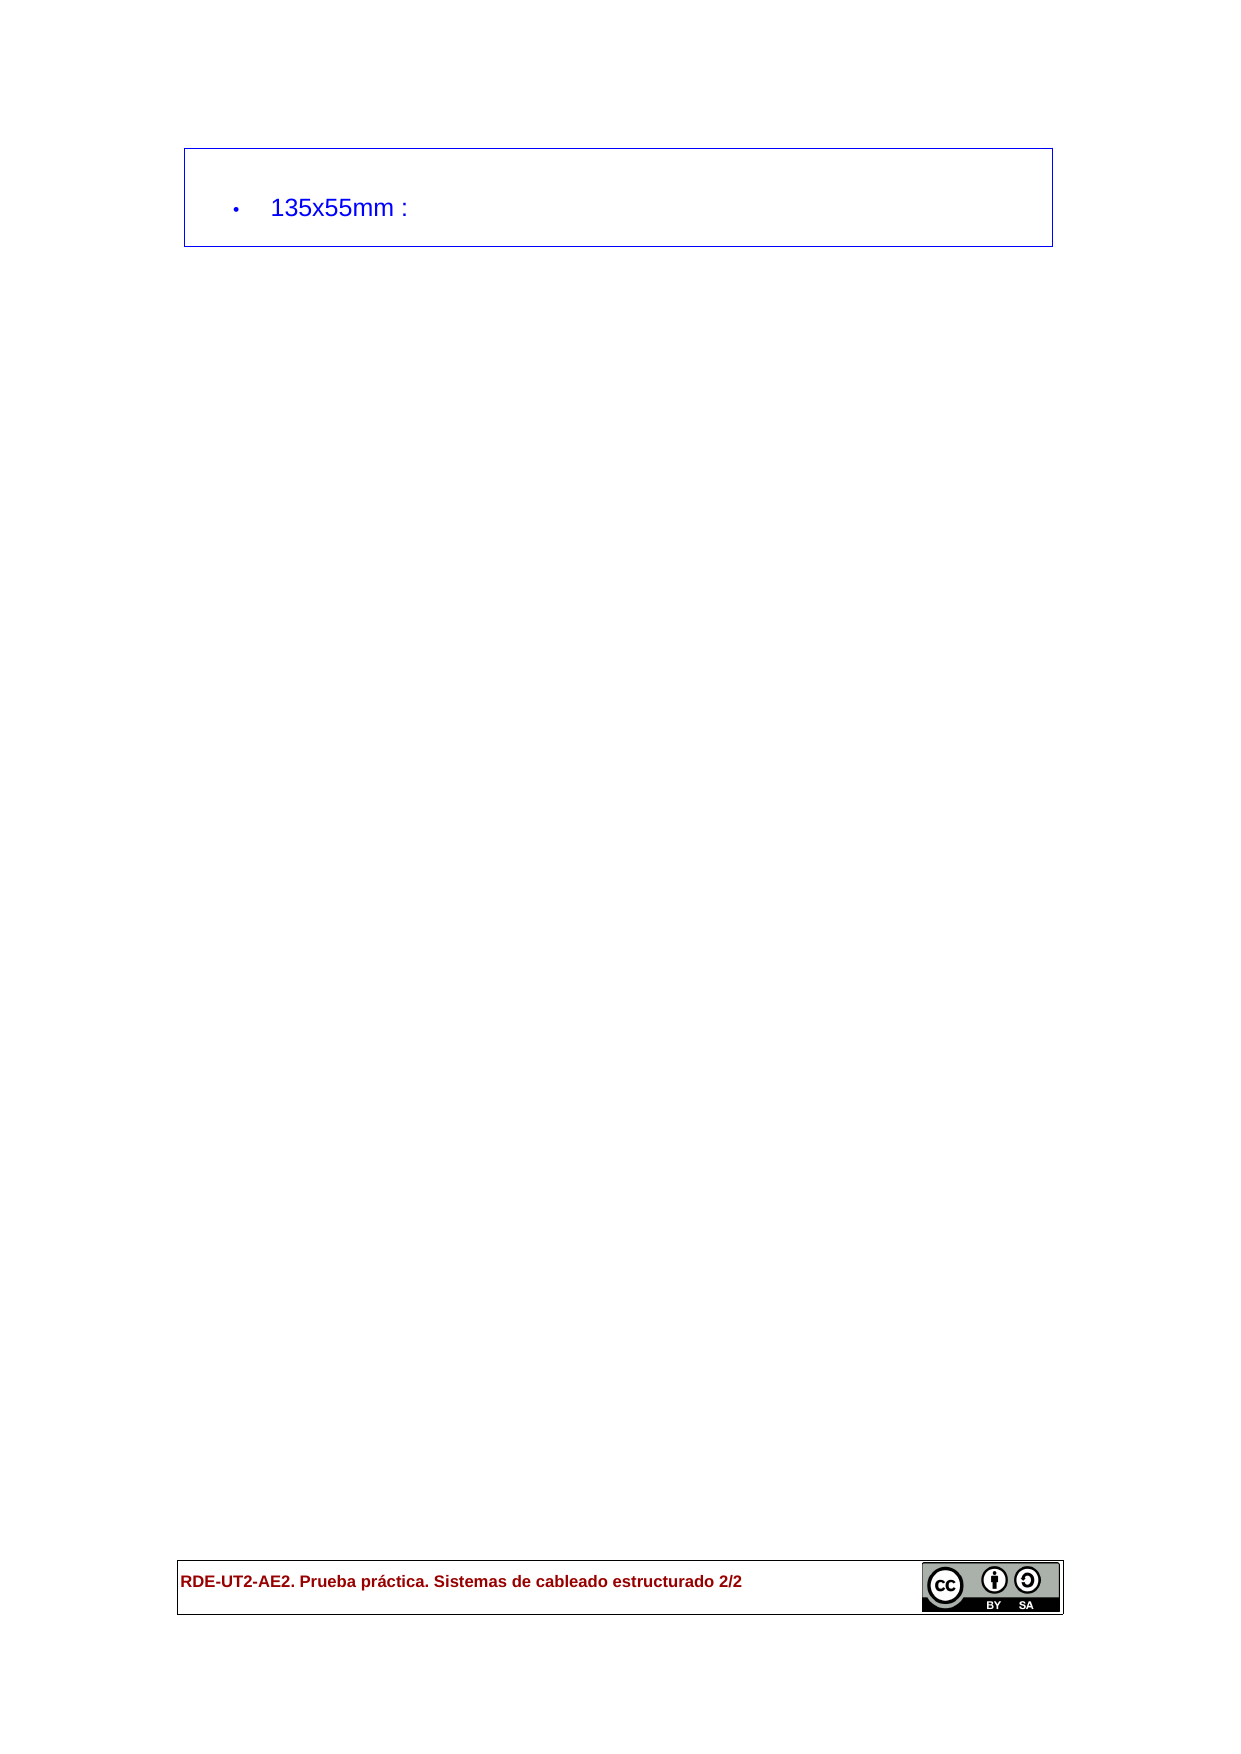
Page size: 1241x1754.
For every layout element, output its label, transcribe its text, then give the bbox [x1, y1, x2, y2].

picture [922, 1562, 1060, 1612]
table_header 135x55mm : [185, 149, 1052, 246]
